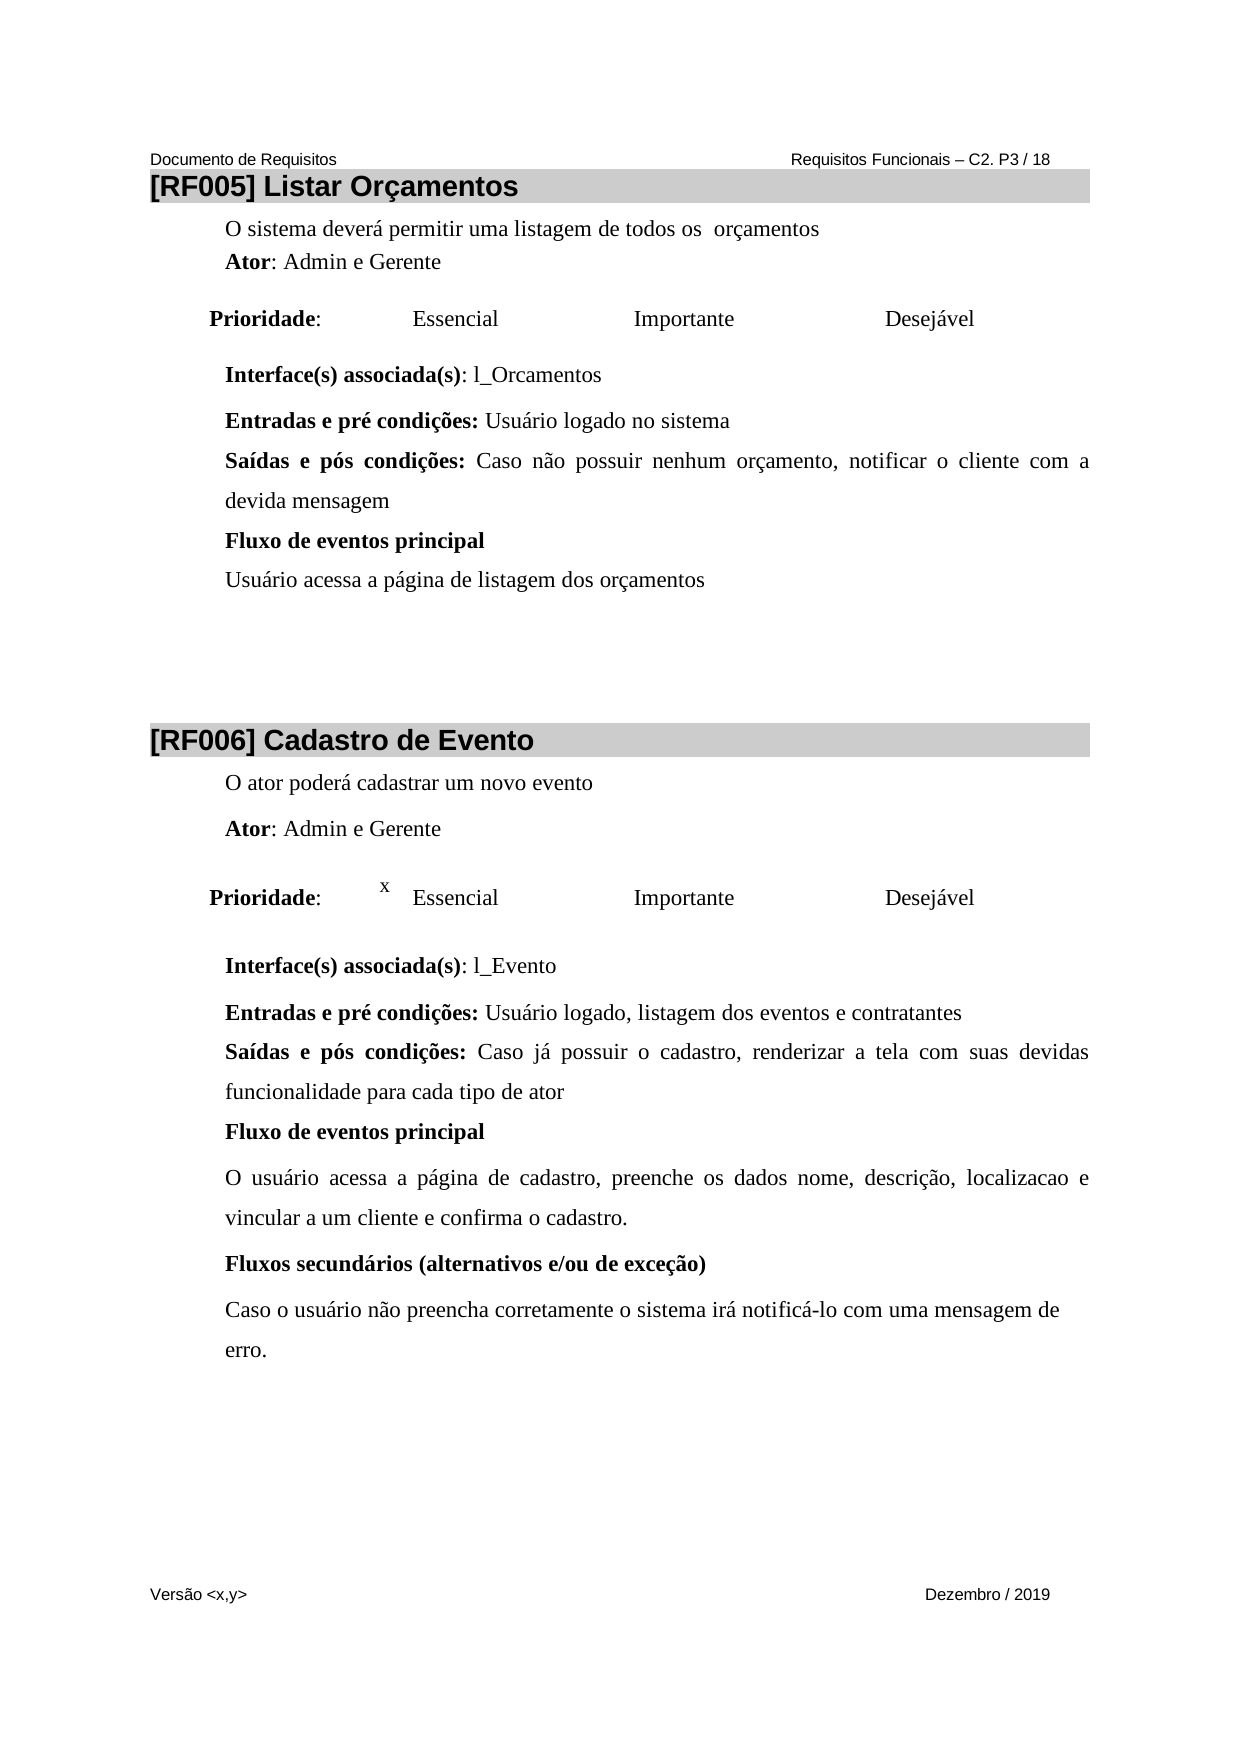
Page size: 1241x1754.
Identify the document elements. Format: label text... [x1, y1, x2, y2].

table_header Essencial [401, 848, 578, 946]
text Ator: Admin e Gerente [150, 248, 1090, 274]
table_header [578, 848, 622, 946]
text Caso o usuário não preencha corretamente o sistema irá notificá-lo com uma mensagem de erro. [225, 1296, 1090, 1362]
subtitle [RF005] Listar Orçamentos [150, 169, 1090, 203]
text Saídas e pós condições: Caso já possuir o cadastro, renderizar a tela com suas devidas funcionalidade para cada tipo de ator [225, 1038, 1090, 1104]
text Interface(s) associada(s): l_Orcamentos [225, 361, 1090, 388]
text Entradas e pré condições: Usuário logado no sistema [225, 407, 1090, 434]
table_header Importante [623, 848, 829, 946]
table_header Prioridade: [194, 848, 357, 946]
subtitle [RF006] Cadastro de Evento [150, 723, 1090, 757]
text Entradas e pré condições: Usuário logado, listagem dos eventos e contratantes [225, 998, 1090, 1025]
table_header x [357, 848, 401, 946]
text O usuário acessa a página de cadastro, preenche os dados nome, descrição, localizacao e vincular a um cliente e confirma o cadastro. [225, 1164, 1090, 1230]
text O sistema deverá permitir uma listagem de todos os orçamentos [225, 215, 1090, 242]
table_header [578, 281, 622, 355]
table_header Importante [623, 281, 829, 355]
text O ator poderá cadastrar um novo evento [225, 769, 1090, 796]
table_header Essencial [401, 281, 578, 355]
text Interface(s) associada(s): l_Evento [225, 952, 1090, 979]
text Ator: Admin e Gerente [150, 815, 1090, 842]
table_header Desejável [874, 281, 1017, 355]
text Saídas e pós condições: Caso não possuir nenhum orçamento, notificar o cliente com a devida mensagem [225, 447, 1090, 513]
table_header Prioridade: [194, 281, 357, 355]
text Fluxo de eventos principal [225, 526, 1090, 553]
table_header [829, 281, 873, 355]
text Fluxo de eventos principal [225, 1118, 1090, 1144]
table_header Desejável [874, 848, 1017, 946]
text Fluxos secundários (alternativos e/ou de exceção) [225, 1250, 1090, 1276]
table_header [829, 848, 873, 946]
table_header  [357, 281, 401, 355]
text Usuário acessa a página de listagem dos orçamentos [225, 566, 1090, 593]
